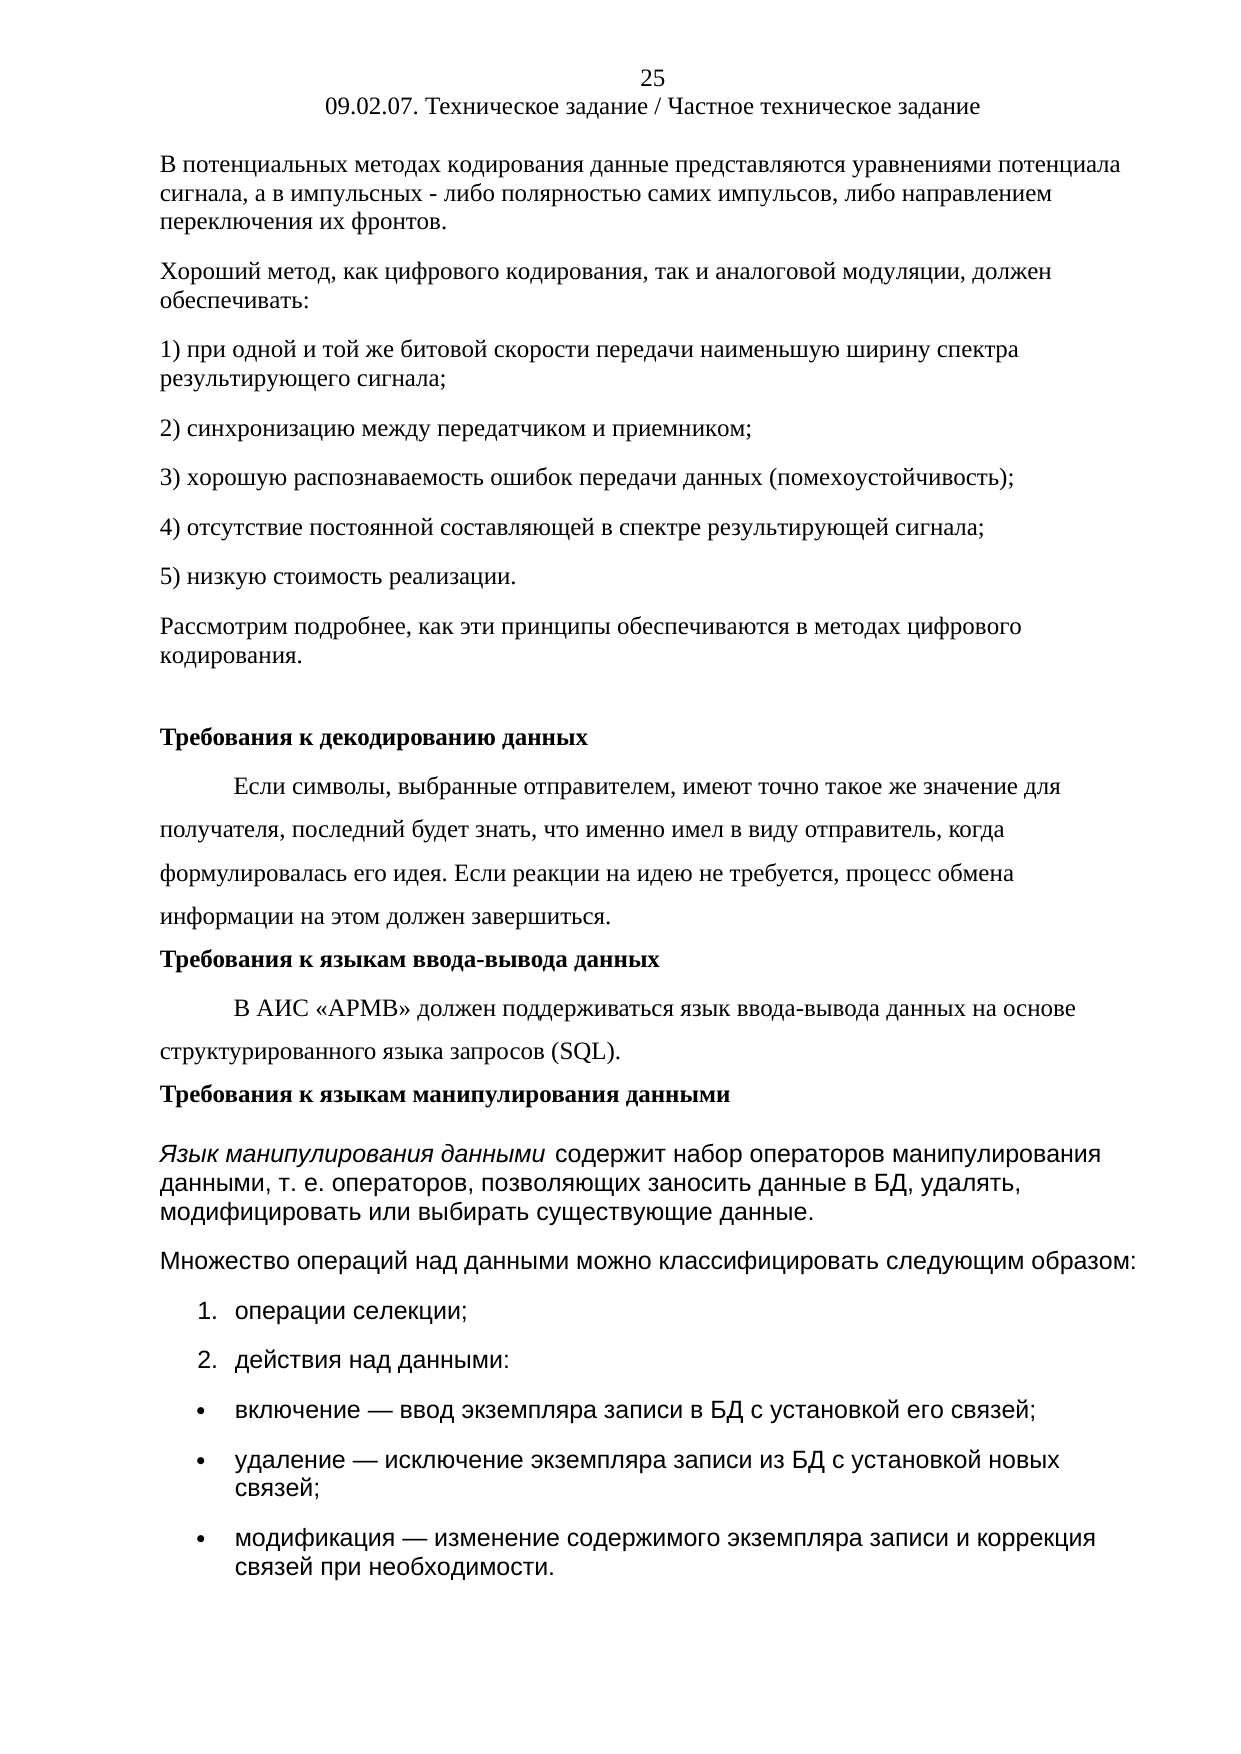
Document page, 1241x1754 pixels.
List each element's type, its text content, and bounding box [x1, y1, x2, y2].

subtitle Требования к языкам манипулирования данными [159, 1079, 1146, 1108]
text 5) низкую стоимость реализации. [159, 561, 1146, 590]
text 3) хорошую распознаваемость ошибок передачи данных (помехоустойчивость); [159, 462, 1146, 491]
subtitle Требования к декодированию данных [159, 722, 1146, 751]
text Рассмотрим подробнее, как эти принципы обеспечиваются в методах цифрового кодирования. [159, 611, 1146, 668]
text В потенциальных методах кодирования данные представляются уравнениями потенциала сигнала, а в импульсных - либо полярностью самих импульсов, либо направлением переключения их фронтов. [159, 149, 1146, 235]
text Язык манипулирования данными содержит набор операторов манипулирования данными, т. е. операторов, позволяющих заносить данные в БД, удалять, модифицировать или выбирать существующие данные. [159, 1139, 1146, 1226]
list операции селекции; [197, 1296, 1146, 1325]
text Хороший метод, как цифрового кодирования, так и аналоговой модуляции, должен обеспечивать: [159, 256, 1146, 313]
list удаление — исключение экземпляра записи из БД с установкой новых связей; [197, 1445, 1146, 1502]
text 2) синхронизацию между передатчиком и приемником; [159, 413, 1146, 441]
list включение — ввод экземпляра записи в БД с установкой его связей; [197, 1395, 1146, 1424]
text Множество операций над данными можно классифицировать следующим образом: [159, 1246, 1146, 1275]
subtitle Требования к языкам ввода-вывода данных [159, 944, 1146, 973]
list действия над данными: [197, 1346, 1146, 1374]
text В АИС «АРМВ» должен поддерживаться язык ввода-вывода данных на основе структурированного языка запросов (SQL). [159, 993, 1146, 1065]
list модификация — изменение содержимого экземпляра записи и коррекция связей при необходимости. [197, 1523, 1146, 1581]
text Если символы, выбранные отправителем, имеют точно такое же значение для получателя, последний будет знать, что именно имел в виду отправитель, когда формулировалась его идея. Если реакции на идею не требуется, процесс обмена информации на этом должен завершиться. [159, 771, 1146, 929]
text 1) при одной и той же битовой скорости передачи наименьшую ширину спектра результирующего сигнала; [159, 334, 1146, 392]
text 4) отсутствие постоянной составляющей в спектре результирующей сигнала; [159, 512, 1146, 541]
